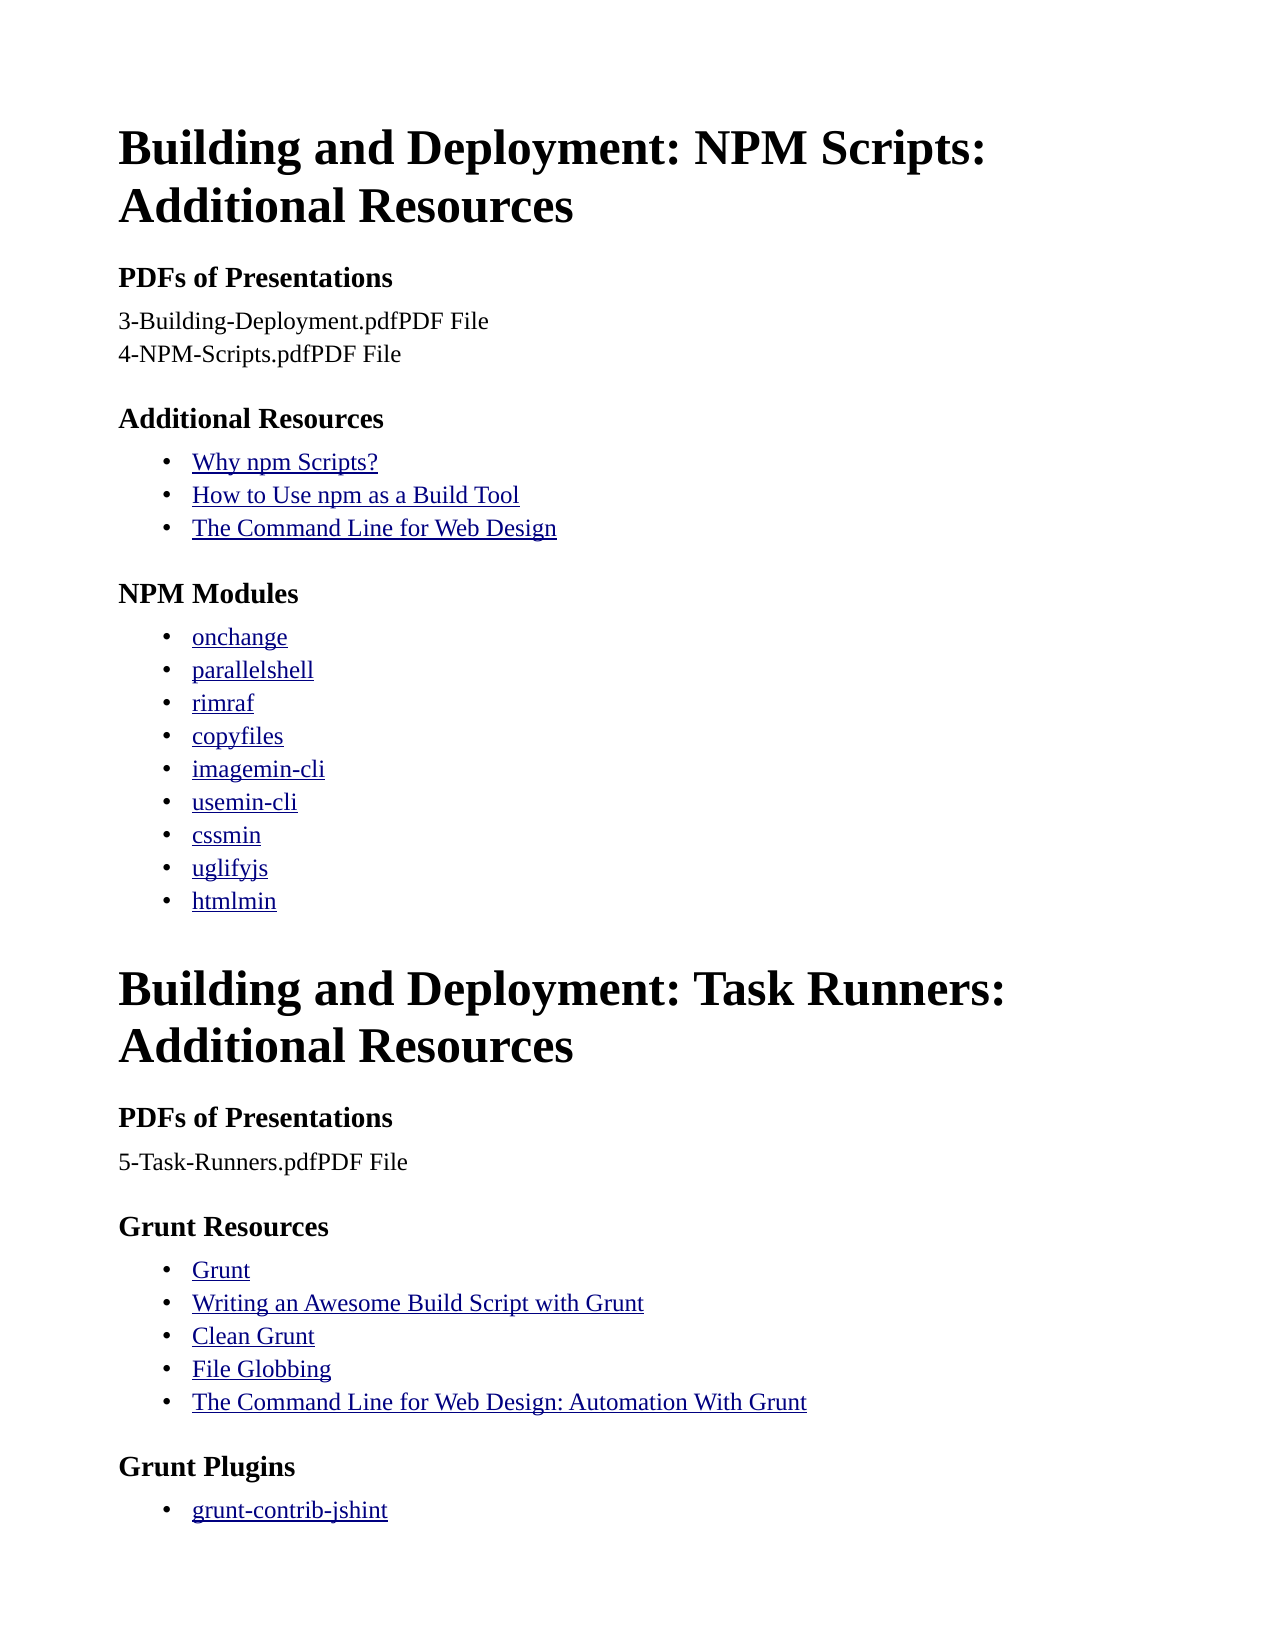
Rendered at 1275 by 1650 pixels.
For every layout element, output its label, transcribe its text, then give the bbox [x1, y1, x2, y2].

list cssmin [162, 820, 1157, 849]
list Clean Grunt [162, 1321, 1157, 1350]
subtitle Building and Deployment: Task Runners: Additional Resources [118, 958, 1157, 1073]
list Why npm Scripts? [162, 447, 1157, 476]
list The Command Line for Web Design: Automation With Grunt [162, 1387, 1157, 1416]
subtitle Grunt Plugins [118, 1449, 1157, 1483]
list copyfiles [162, 721, 1157, 749]
text 4-NPM-Scripts.pdfPDF File [118, 339, 1157, 368]
subtitle PDFs of Presentations [118, 260, 1157, 294]
list Writing an Awesome Build Script with Grunt [162, 1288, 1157, 1317]
subtitle Grunt Resources [118, 1209, 1157, 1242]
text 3-Building-Deployment.pdfPDF File [118, 306, 1157, 335]
subtitle NPM Modules [118, 576, 1157, 609]
list parallelshell [162, 655, 1157, 683]
list uglifyjs [162, 853, 1157, 882]
subtitle PDFs of Presentations [118, 1101, 1157, 1134]
list htmlmin [162, 886, 1157, 915]
text 5-Task-Runners.pdfPDF File [118, 1147, 1157, 1175]
list File Globbing [162, 1354, 1157, 1383]
list How to Use npm as a Build Tool [162, 481, 1157, 509]
list The Command Line for Web Design [162, 513, 1157, 542]
list grunt-contrib-jshint [162, 1495, 1157, 1524]
subtitle Building and Deployment: NPM Scripts: Additional Resources [118, 118, 1157, 233]
list imagemin-cli [162, 754, 1157, 783]
subtitle Additional Resources [118, 401, 1157, 435]
list onchange [162, 622, 1157, 651]
list usemin-cli [162, 787, 1157, 816]
list rimraf [162, 688, 1157, 717]
list Grunt [162, 1255, 1157, 1284]
